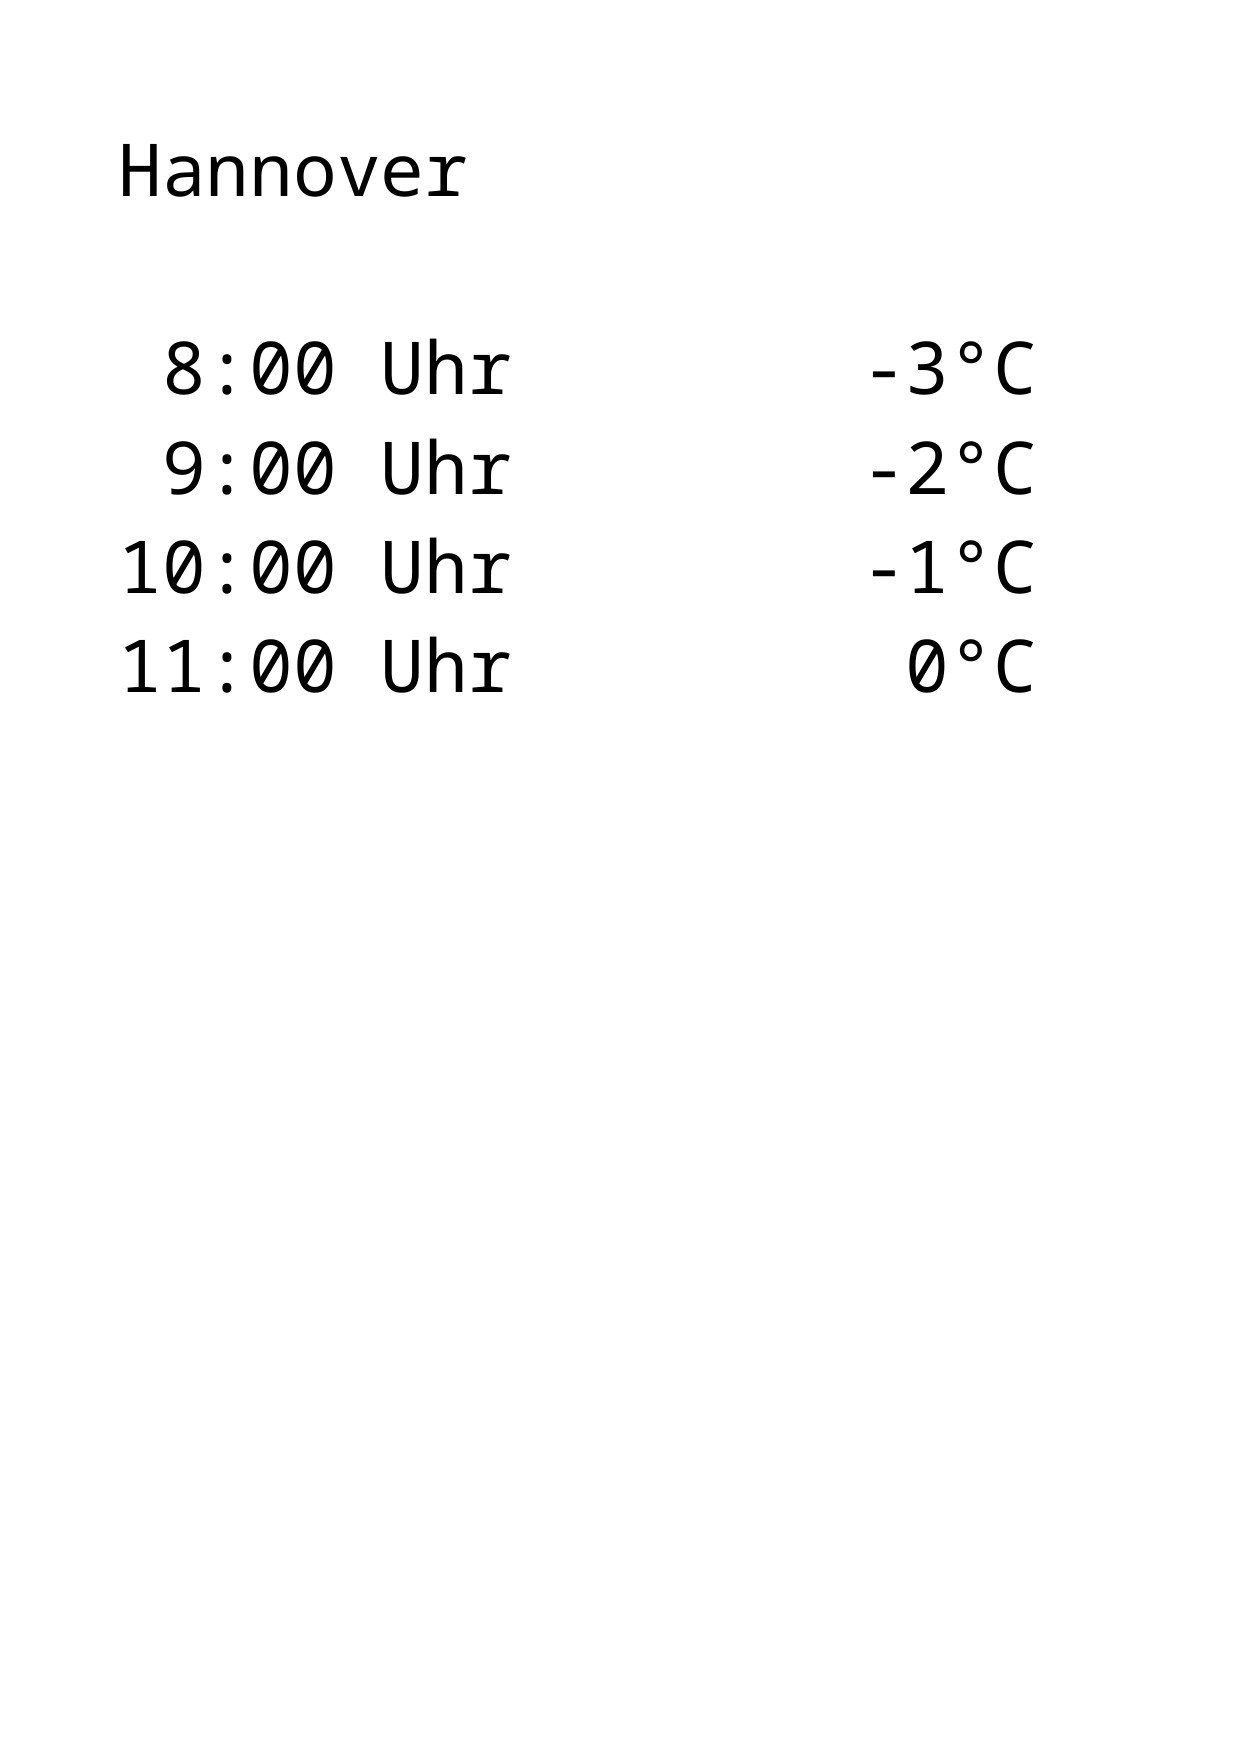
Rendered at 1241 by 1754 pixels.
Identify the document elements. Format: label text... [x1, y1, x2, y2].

text 8:00 Uhr -3°C [118, 317, 1122, 416]
text 11:00 Uhr 0°C [118, 615, 1122, 714]
text 9:00 Uhr -2°C [118, 416, 1122, 516]
text Hannover [118, 118, 1122, 217]
text 10:00 Uhr -1°C [118, 516, 1122, 615]
